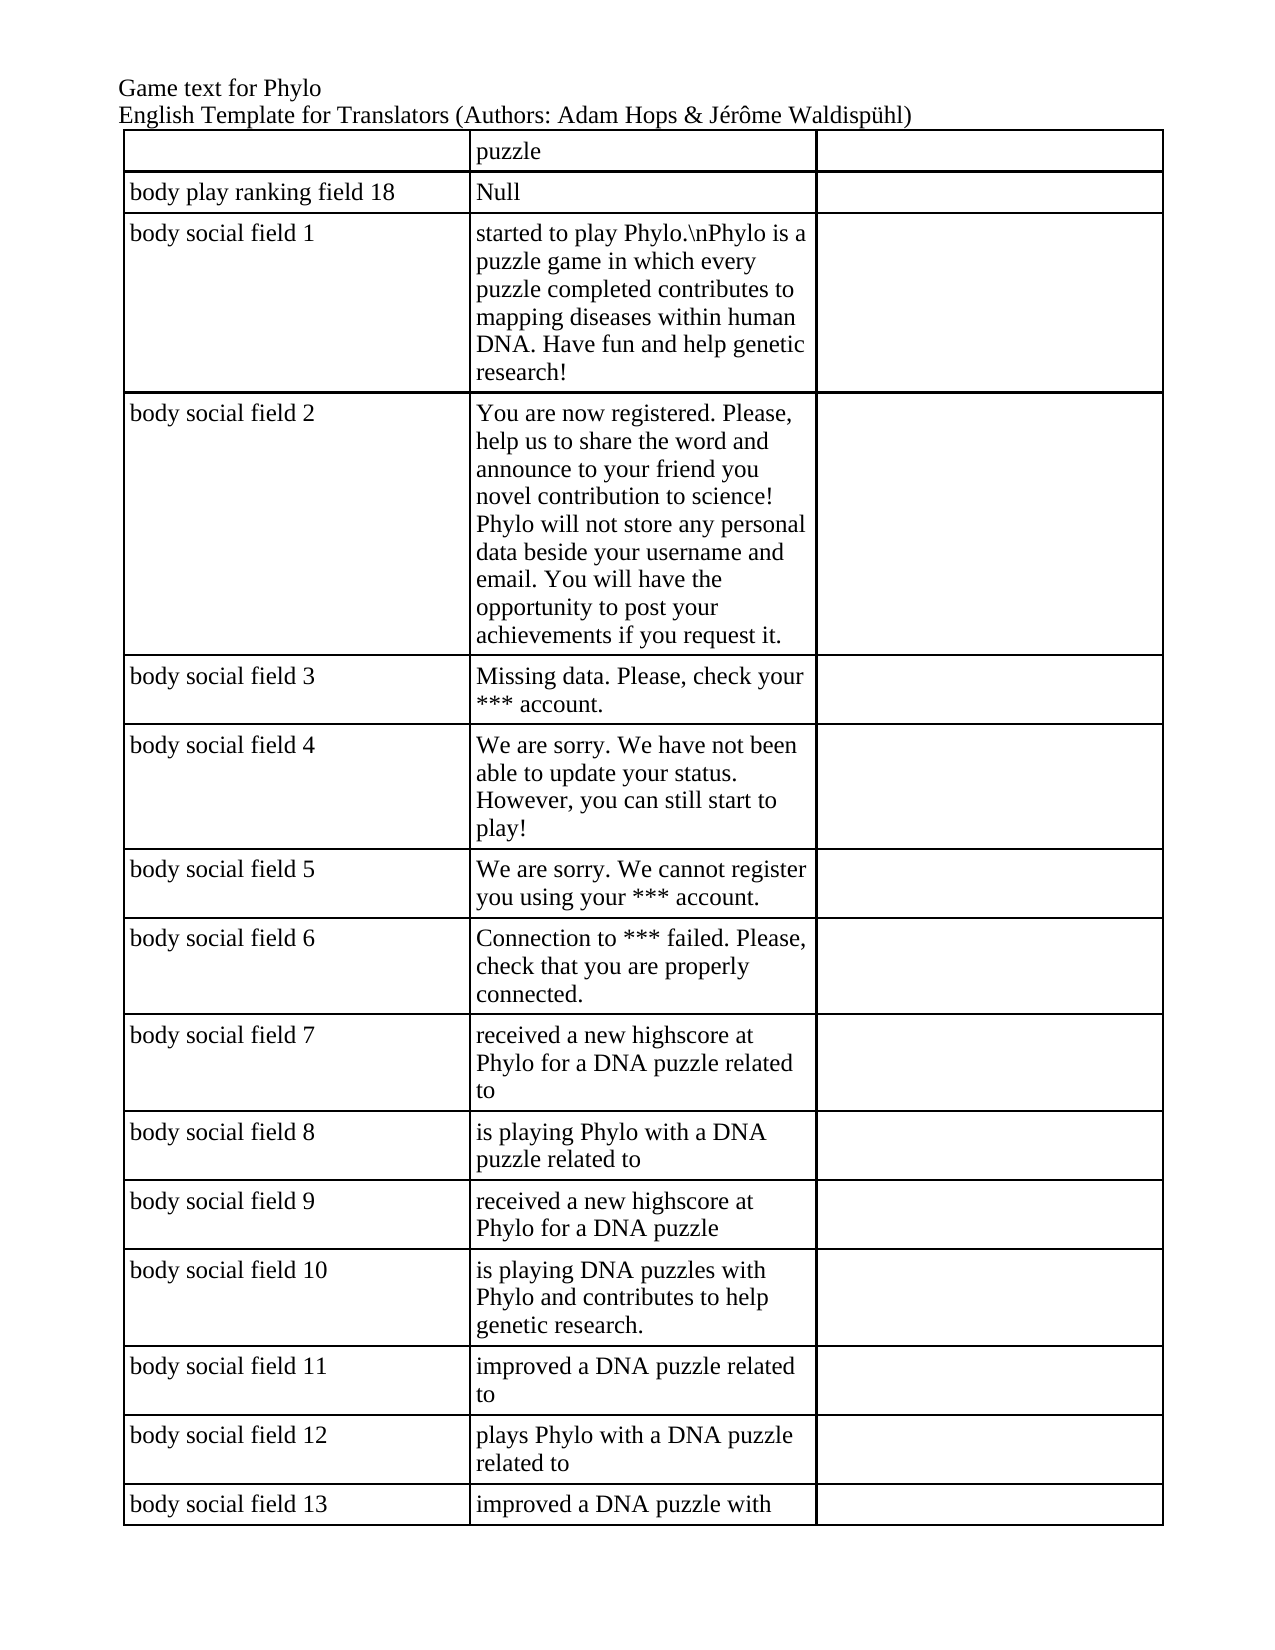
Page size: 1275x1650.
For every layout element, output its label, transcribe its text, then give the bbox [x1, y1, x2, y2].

table_cell is playing DNA puzzles with Phylo and contributes to help genetic research. [471, 1250, 815, 1344]
table_cell [818, 1250, 1162, 1344]
table_cell received a new highscore at Phylo for a DNA puzzle related to [471, 1015, 815, 1110]
table_cell body social field 3 [125, 656, 469, 723]
table_cell body social field 11 [125, 1347, 469, 1413]
table_cell puzzle [471, 131, 815, 170]
table_cell body social field 7 [125, 1015, 469, 1110]
table_cell [818, 656, 1162, 723]
table_cell Missing data. Please, check your *** account. [471, 656, 815, 723]
table_cell body social field 13 [125, 1485, 469, 1524]
table_cell [818, 1416, 1162, 1482]
table_cell body social field 2 [125, 394, 469, 654]
table_cell [818, 1112, 1162, 1179]
table_cell improved a DNA puzzle with [471, 1485, 815, 1524]
table_cell improved a DNA puzzle related to [471, 1347, 815, 1413]
table_cell body social field 1 [125, 214, 469, 391]
table_cell Connection to *** failed. Please, check that you are properly connected. [471, 919, 815, 1013]
table_cell [818, 1485, 1162, 1524]
table_cell [125, 131, 469, 170]
table_cell [818, 725, 1162, 848]
table_cell body social field 6 [125, 919, 469, 1013]
table_cell [818, 850, 1162, 917]
table_cell [818, 131, 1162, 170]
table_cell body social field 10 [125, 1250, 469, 1344]
table_cell [818, 394, 1162, 654]
table_cell [818, 173, 1162, 212]
table_cell body social field 8 [125, 1112, 469, 1179]
table_cell body social field 4 [125, 725, 469, 848]
table_cell We are sorry. We have not been able to update your status. However, you can still start to play! [471, 725, 815, 848]
table_cell body social field 5 [125, 850, 469, 917]
table_cell [818, 214, 1162, 391]
table_cell plays Phylo with a DNA puzzle related to [471, 1416, 815, 1482]
table_cell [818, 1347, 1162, 1413]
table_cell [818, 919, 1162, 1013]
table_cell [818, 1181, 1162, 1248]
table_cell body social field 12 [125, 1416, 469, 1482]
table_cell body social field 9 [125, 1181, 469, 1248]
table_cell You are now registered. Please, help us to share the word and announce to your friend you novel contribution to science! Phylo will not store any personal data beside your username and email. You will have the opportunity to post your achievements if you request it. [471, 394, 815, 654]
table_cell received a new highscore at Phylo for a DNA puzzle [471, 1181, 815, 1248]
table_cell [818, 1015, 1162, 1110]
table_cell is playing Phylo with a DNA puzzle related to [471, 1112, 815, 1179]
table_cell started to play Phylo.\nPhylo is a puzzle game in which every puzzle completed contributes to mapping diseases within human DNA. Have fun and help genetic research! [471, 214, 815, 391]
table_cell body play ranking field 18 [125, 173, 469, 212]
table_cell We are sorry. We cannot register you using your *** account. [471, 850, 815, 917]
table_cell Null [471, 173, 815, 212]
